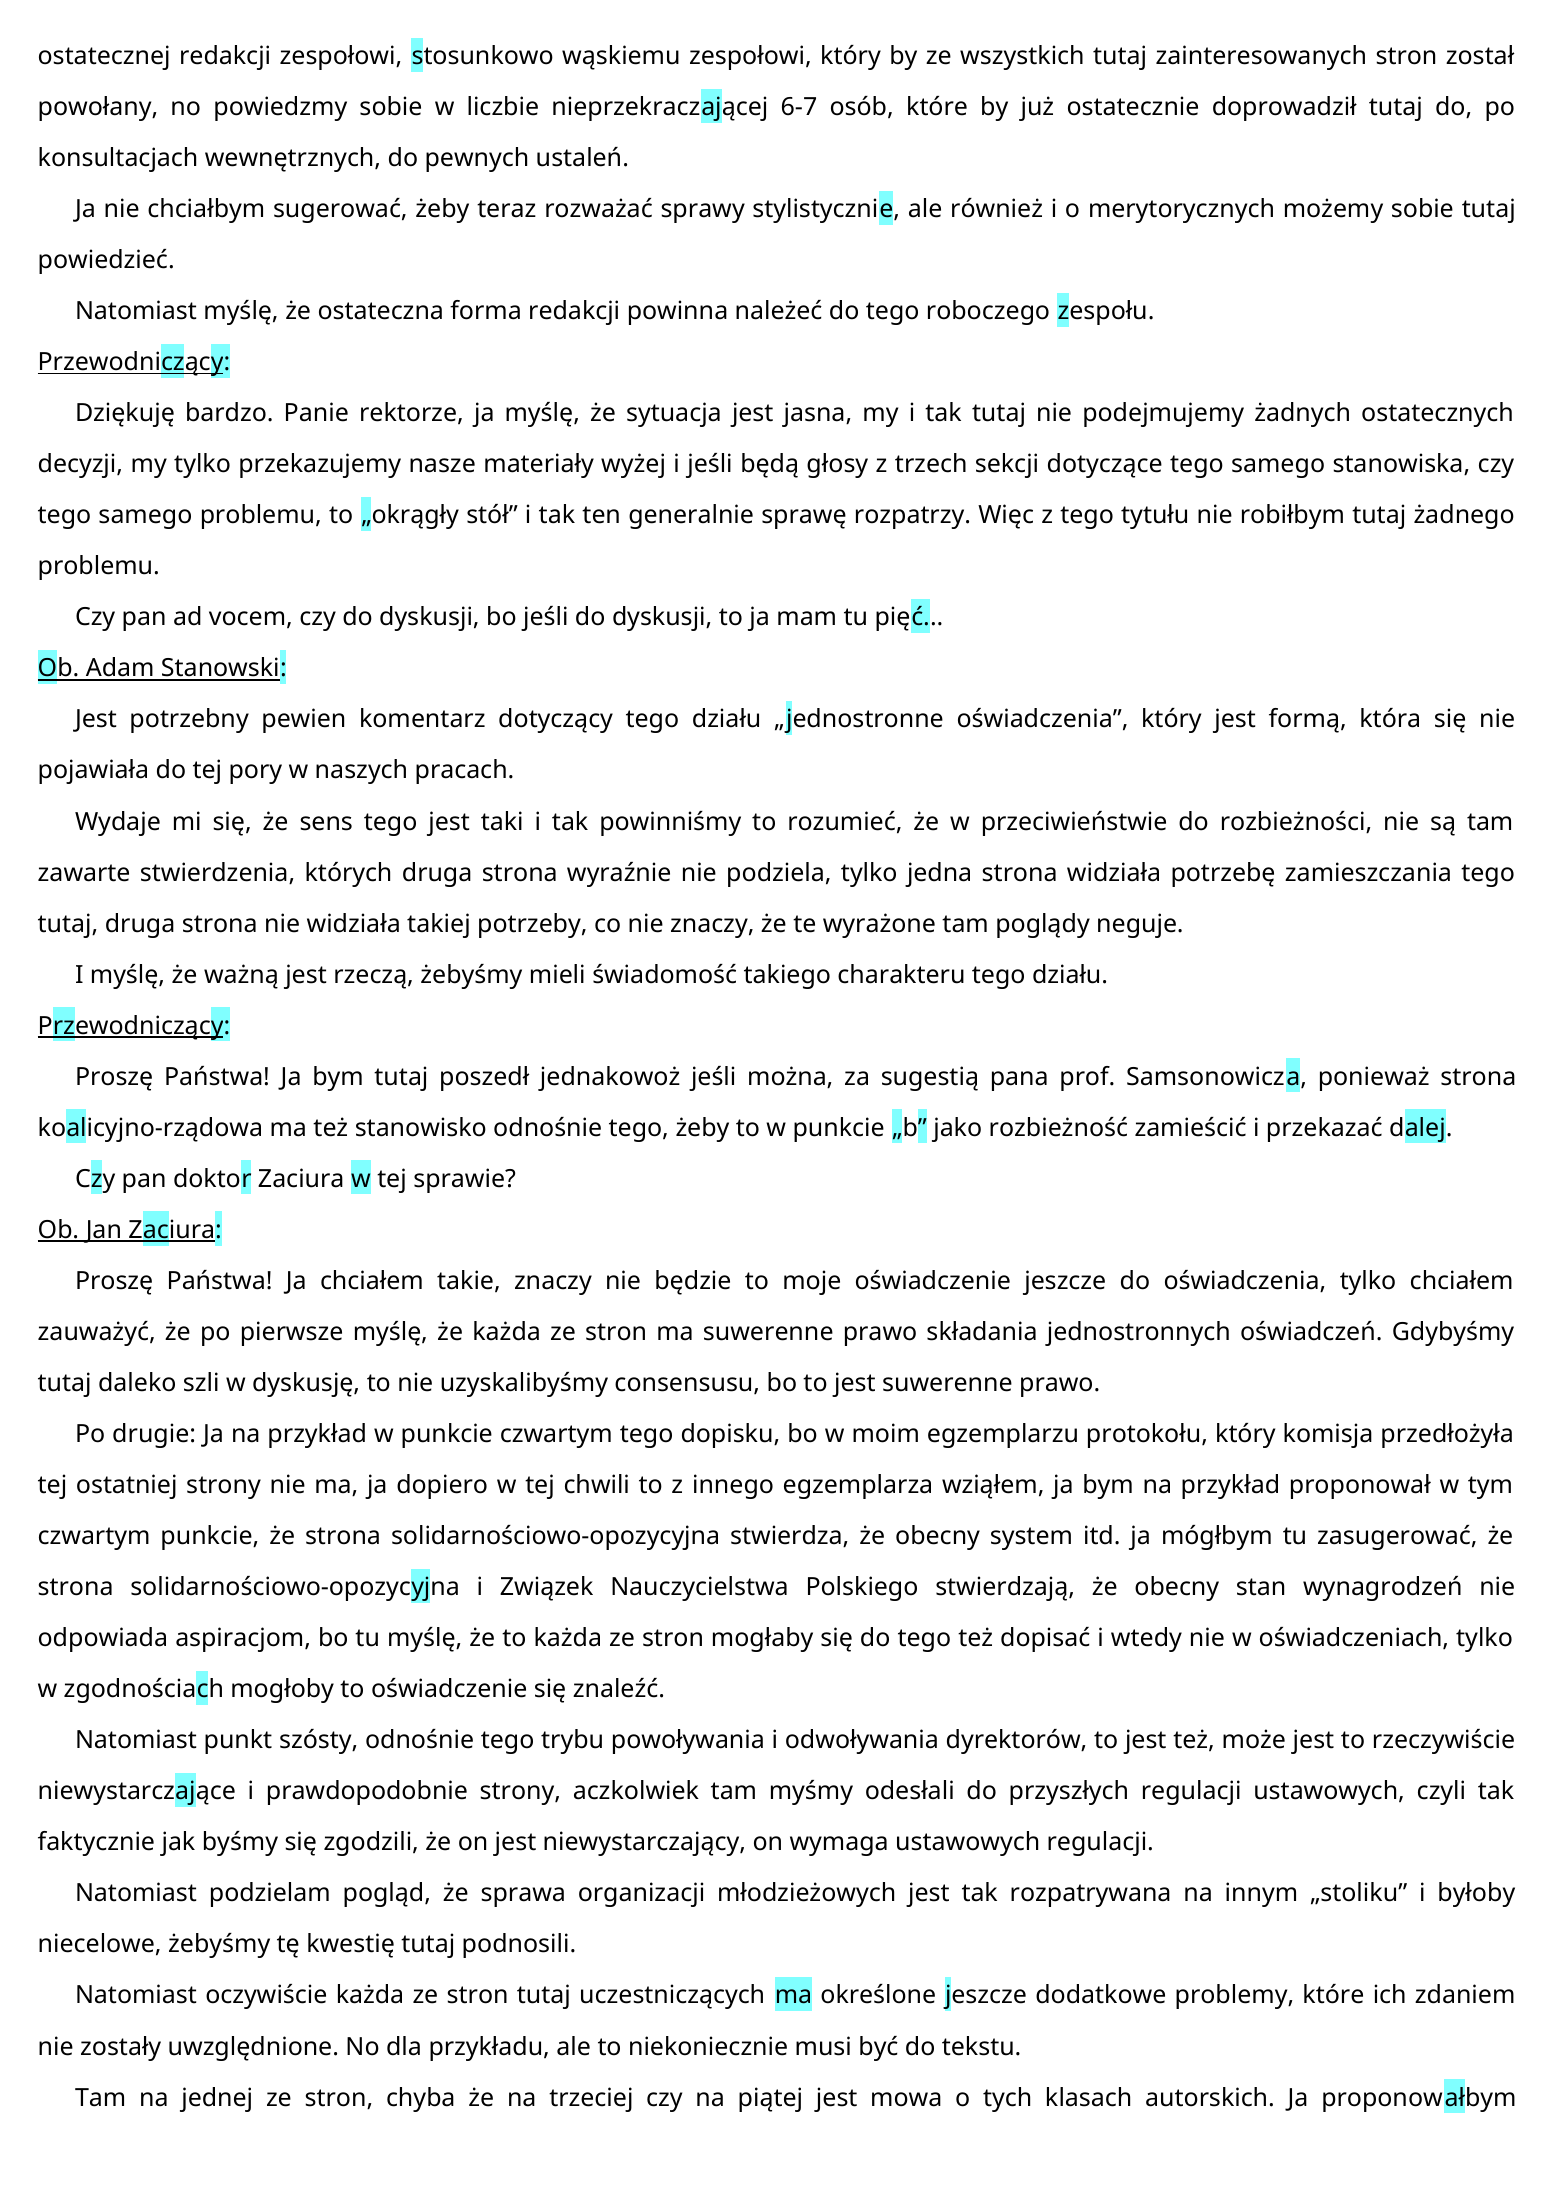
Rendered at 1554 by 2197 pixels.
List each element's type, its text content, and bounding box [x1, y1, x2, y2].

text Wydaje mi się, że sens tego jest taki i tak powinniśmy to rozumieć, że w przeciwieństwie do rozbieżności, nie są tam zawarte stwierdzenia, których druga strona wyraźnie nie podziela, tylko jedna strona widziała potrzebę zamieszczania tego tutaj, druga strona nie widziała takiej potrzeby, co nie znaczy, że te wyrażone tam poglądy neguje. [37, 803, 1516, 939]
text Ob. Jan Zaciura: [37, 1211, 1516, 1246]
text Natomiast punkt szósty, odnośnie tego trybu powoływania i odwoływania dyrektorów, to jest też, może jest to rzeczywiście niewystarczające i prawdopodobnie strony, aczkolwiek tam myśmy odesłali do przyszłych regulacji ustawowych, czyli tak faktycznie jak byśmy się zgodzili, że on jest niewystarczający, on wymaga ustawowych regulacji. [37, 1722, 1516, 1858]
text Jest potrzebny pewien komentarz dotyczący tego działu „jednostronne oświadczenia”, który jest formą, która się nie pojawiała do tej pory w naszych pracach. [37, 701, 1516, 786]
text Natomiast oczywiście każda ze stron tutaj uczestniczących ma określone jeszcze dodatkowe problemy, które ich zdaniem nie zostały uwzględnione. No dla przykładu, ale to niekoniecznie musi być do tekstu. [37, 1977, 1516, 2062]
text Proszę Państwa! Ja bym tutaj poszedł jednakowoż jeśli można, za sugestią pana prof. Samsonowicza, ponieważ strona koalicyjno-rządowa ma też stanowisko odnośnie tego, żeby to w punkcie „b” jako rozbieżność zamieścić i przekazać dalej. [37, 1058, 1516, 1143]
text Tam na jednej ze stron, chyba że na trzeciej czy na piątej jest mowa o tych klasach autorskich. Ja proponowałbym [37, 2079, 1516, 2113]
text Czy pan doktor Zaciura w tej sprawie? [37, 1160, 1516, 1194]
text Czy pan ad vocem, czy do dyskusji, bo jeśli do dyskusji, to ja mam tu pięć... [37, 599, 1516, 633]
text Natomiast podzielam pogląd, że sprawa organizacji młodzieżowych jest tak rozpatrywana na innym „stoliku” i byłoby niecelowe, żebyśmy tę kwestię tutaj podnosili. [37, 1875, 1516, 1960]
text I myślę, że ważną jest rzeczą, żebyśmy mieli świadomość takiego charakteru tego działu. [37, 956, 1516, 990]
text Dziękuję bardzo. Panie rektorze, ja myślę, że sytuacja jest jasna, my i tak tutaj nie podejmujemy żadnych ostatecznych decyzji, my tylko przekazujemy nasze materiały wyżej i jeśli będą głosy z trzech sekcji dotyczące tego samego stanowiska, czy tego samego problemu, to „okrągły stół” i tak ten generalnie sprawę rozpatrzy. Więc z tego tytułu nie robiłbym tutaj żadnego problemu. [37, 395, 1516, 582]
text Natomiast myślę, że ostateczna forma redakcji powinna należeć do tego roboczego zespołu. [37, 293, 1516, 327]
text Przewodniczący: [37, 344, 1516, 378]
text ostatecznej redakcji zespołowi, stosunkowo wąskiemu zespołowi, który by ze wszystkich tutaj zainteresowanych stron został powołany, no powiedzmy sobie w liczbie nieprzekraczającej 6-7 osób, które by już ostatecznie doprowadził tutaj do, po konsultacjach wewnętrznych, do pewnych ustaleń. [37, 37, 1516, 174]
text Proszę Państwa! Ja chciałem takie, znaczy nie będzie to moje oświadczenie jeszcze do oświadczenia, tylko chciałem zauważyć, że po pierwsze myślę, że każda ze stron ma suwerenne prawo składania jednostronnych oświadczeń. Gdybyśmy tutaj daleko szli w dyskusję, to nie uzyskalibyśmy consensusu, bo to jest suwerenne prawo. [37, 1262, 1516, 1399]
text Ob. Adam Stanowski: [37, 650, 1516, 684]
text Przewodniczący: [37, 1007, 1516, 1041]
text Ja nie chciałbym sugerować, żeby teraz rozważać sprawy stylistycznie, ale również i o merytorycznych możemy sobie tutaj powiedzieć. [37, 191, 1516, 276]
text Po drugie: Ja na przykład w punkcie czwartym tego dopisku, bo w moim egzemplarzu protokołu, który komisja przedłożyła tej ostatniej strony nie ma, ja dopiero w tej chwili to z innego egzemplarza wziąłem, ja bym na przykład proponował w tym czwartym punkcie, że strona solidarnościowo-opozycyjna stwierdza, że obecny system itd. ja mógłbym tu zasugerować, że strona solidarnościowo-opozycyjna i Związek Nauczycielstwa Polskiego stwierdzają, że obecny stan wynagrodzeń nie odpowiada aspiracjom, bo tu myślę, że to każda ze stron mogłaby się do tego też dopisać i wtedy nie w oświadczeniach, tylko w zgodnościach mogłoby to oświadczenie się znaleźć. [37, 1416, 1516, 1705]
